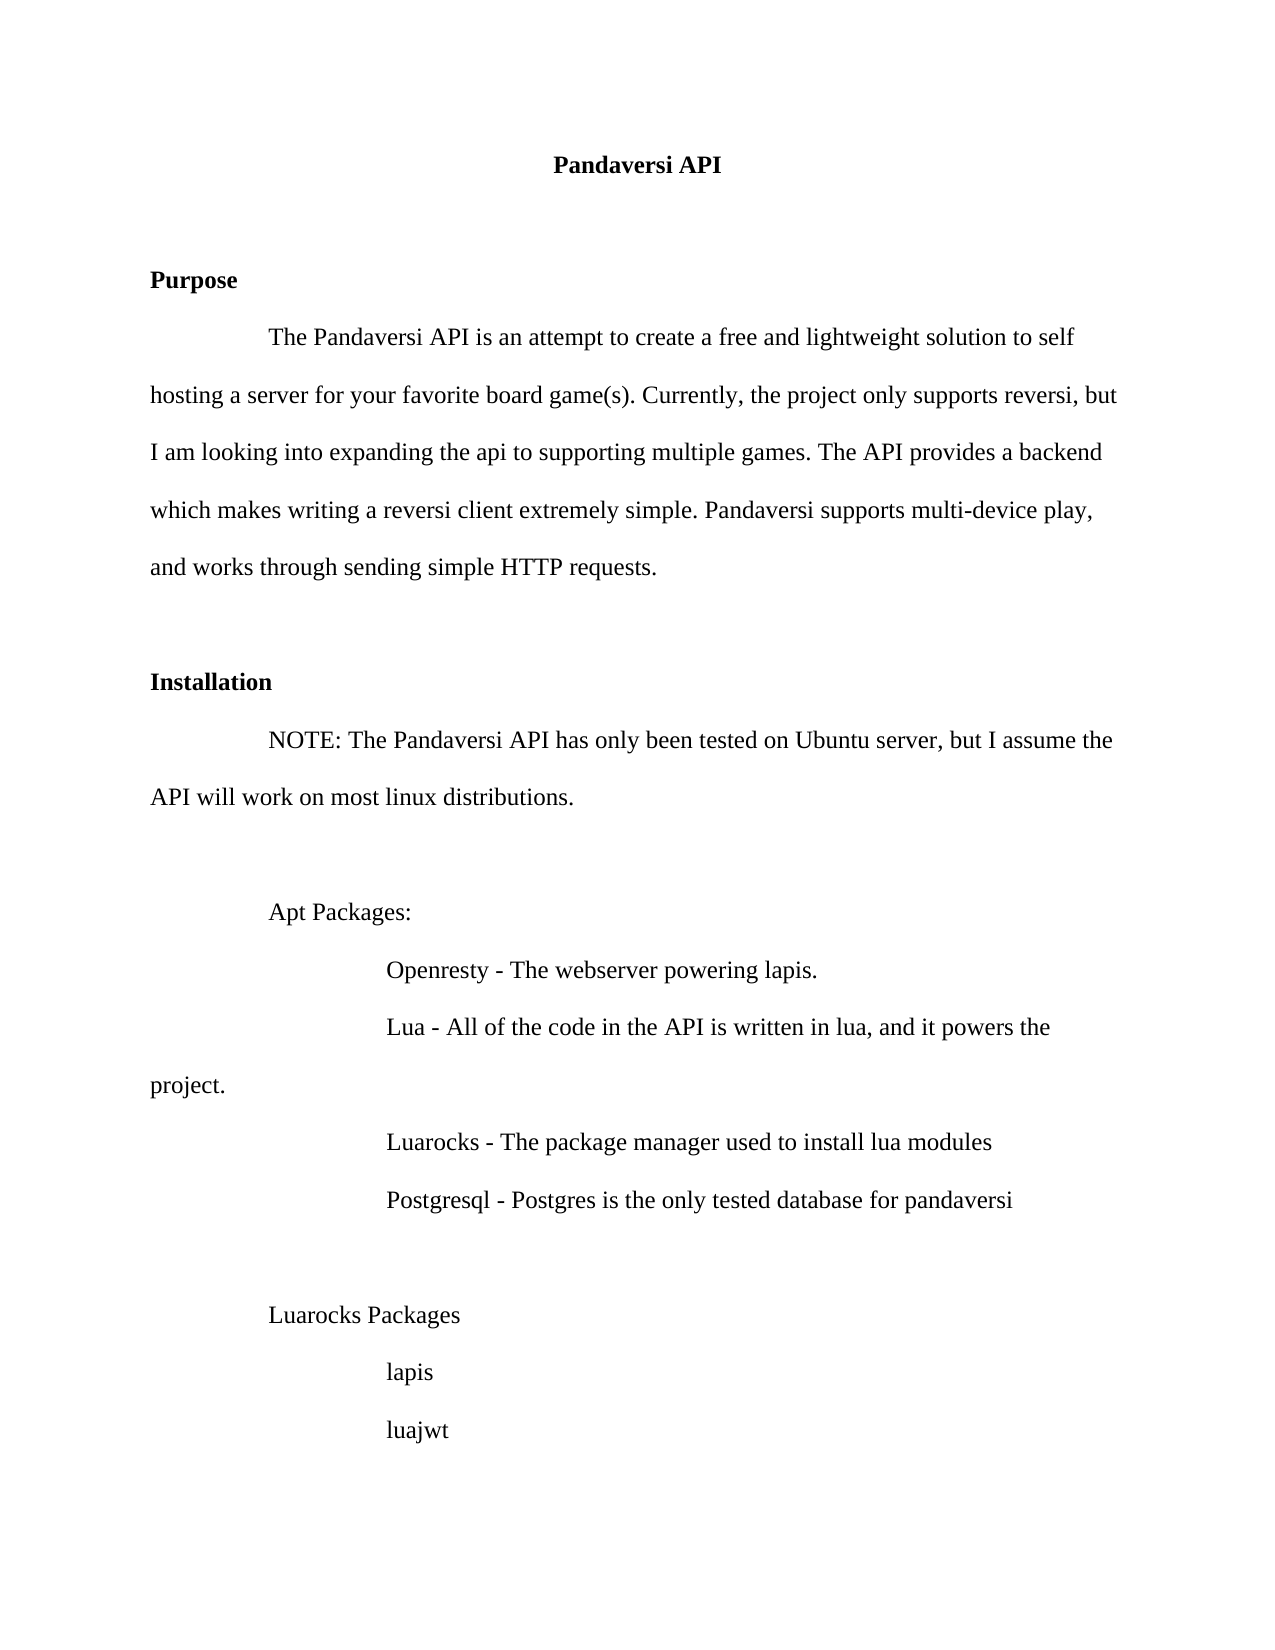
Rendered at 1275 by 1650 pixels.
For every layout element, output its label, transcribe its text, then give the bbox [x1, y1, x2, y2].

text Pandaversi API [150, 150, 1125, 179]
text Luarocks Packages [150, 1300, 1125, 1329]
text NOTE: The Pandaversi API has only been tested on Ubuntu server, but I assume the API will work on most linux distributions. [150, 725, 1125, 811]
text The Pandaversi API is an attempt to create a free and lightweight solution to self hosting a server for your favorite board game(s). Currently, the project only supports reversi, but I am looking into expanding the api to supporting multiple games. The API provides a backend which makes writing a reversi client extremely simple. Pandaversi supports multi-device play, and works through sending simple HTTP requests. [150, 322, 1125, 581]
text Luarocks - The package manager used to install lua modules [150, 1127, 1125, 1156]
text Postgresql - Postgres is the only tested database for pandaversi [150, 1185, 1125, 1214]
text Apt Packages: [150, 897, 1125, 926]
text Purpose [150, 265, 1125, 294]
text luajwt [150, 1415, 1125, 1444]
text Installation [150, 667, 1125, 696]
text Openresty - The webserver powering lapis. [150, 955, 1125, 984]
text Lua - All of the code in the API is written in lua, and it powers the project. [150, 1012, 1125, 1099]
text lapis [150, 1357, 1125, 1386]
